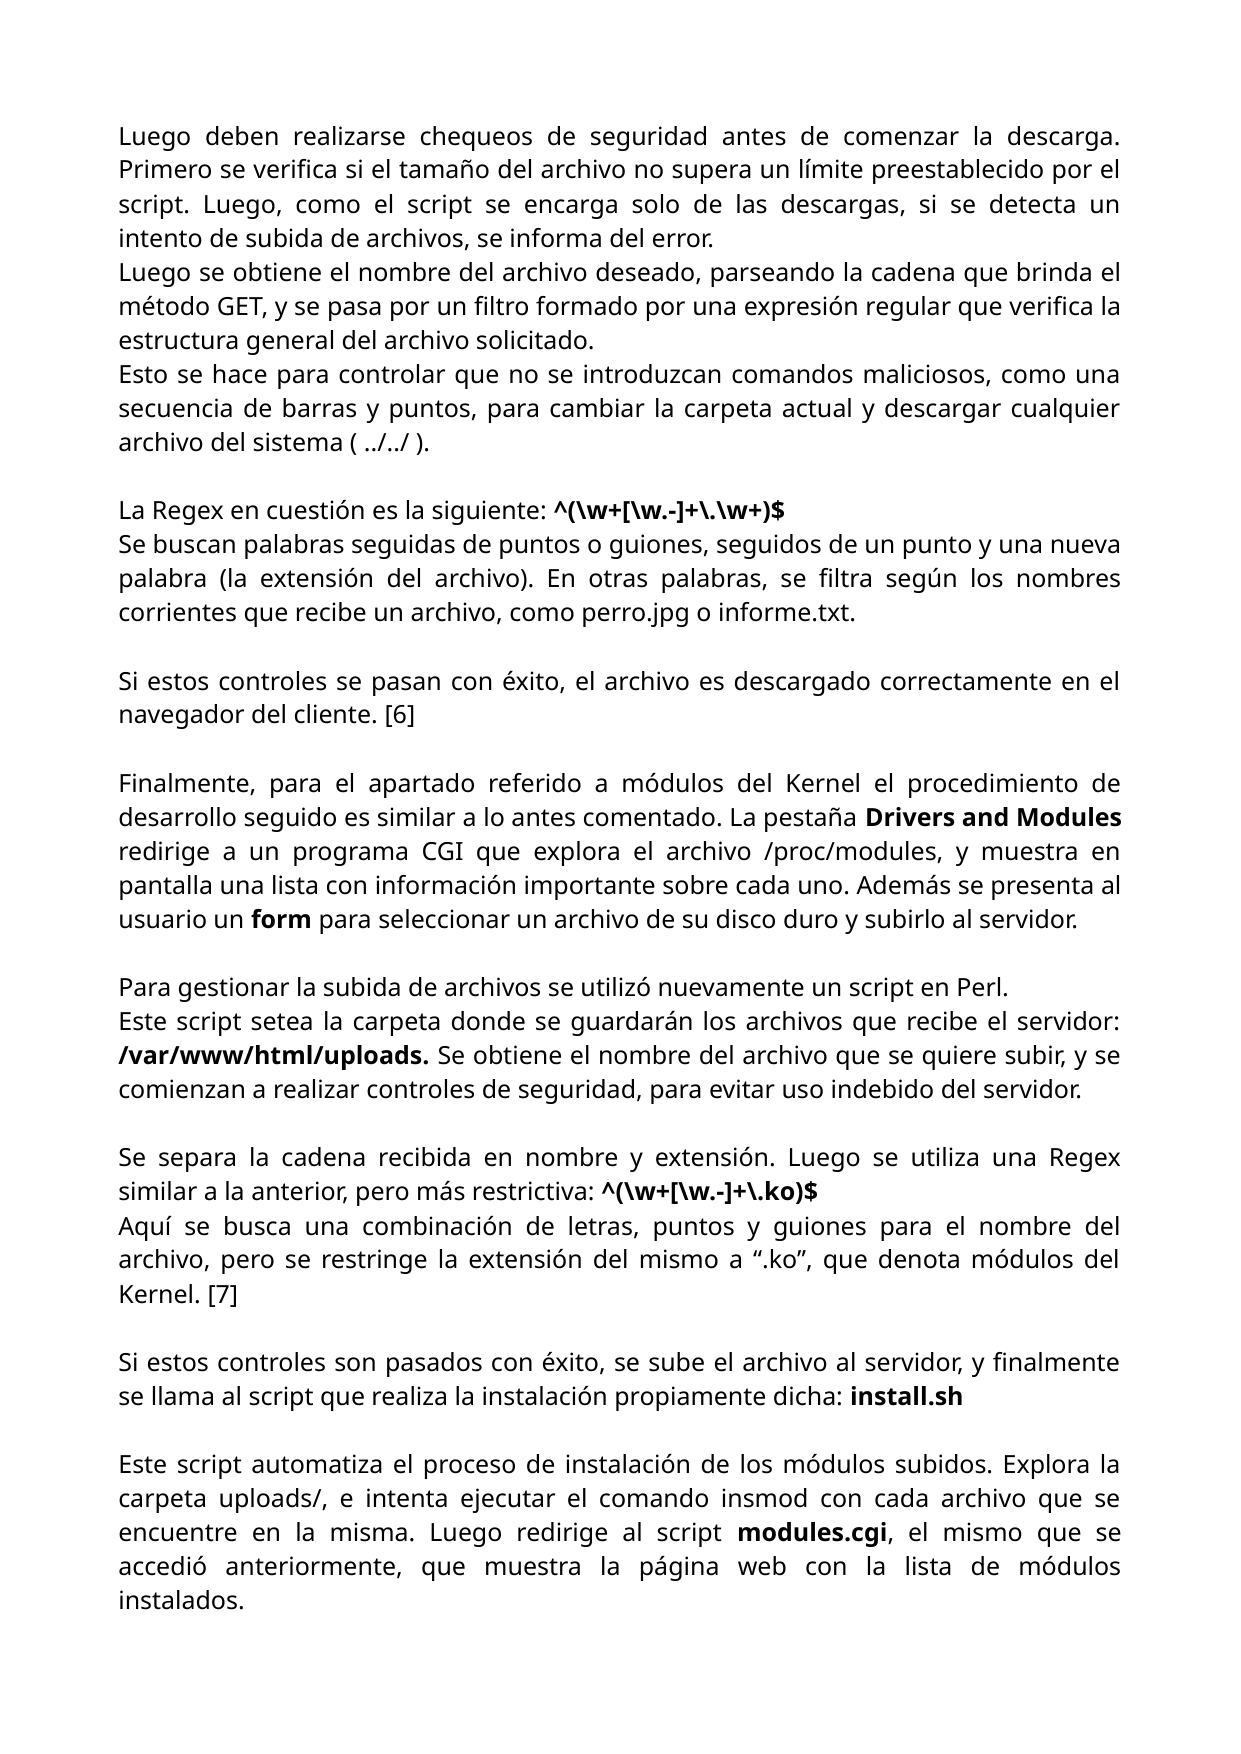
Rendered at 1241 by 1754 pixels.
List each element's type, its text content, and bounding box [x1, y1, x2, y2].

text Para gestionar la subida de archivos se utilizó nuevamente un script en Perl. [118, 970, 1122, 1004]
text Se separa la cadena recibida en nombre y extensión. Luego se utiliza una Regex similar a la anterior, pero más restrictiva: ^(\w+[\w.-]+\.ko)$ [118, 1140, 1122, 1208]
text Luego deben realizarse chequeos de seguridad antes de comenzar la descarga. Primero se verifica si el tamaño del archivo no supera un límite preestablecido por el script. Luego, como el script se encarga solo de las descargas, si se detecta un intento de subida de archivos, se informa del error. [118, 118, 1122, 254]
text Se buscan palabras seguidas de puntos o guiones, seguidos de un punto y una nueva palabra (la extensión del archivo). En otras palabras, se filtra según los nombres corrientes que recibe un archivo, como perro.jpg o informe.txt. [118, 527, 1122, 629]
text Aquí se busca una combinación de letras, puntos y guiones para el nombre del archivo, pero se restringe la extensión del mismo a “.ko”, que denota módulos del Kernel. [7] [118, 1208, 1122, 1310]
text Finalmente, para el apartado referido a módulos del Kernel el procedimiento de desarrollo seguido es similar a lo antes comentado. La pestaña Drivers and Modules redirige a un programa CGI que explora el archivo /proc/modules, y muestra en pantalla una lista con información importante sobre cada uno. Además se presenta al usuario un form para seleccionar un archivo de su disco duro y subirlo al servidor. [118, 765, 1122, 936]
text Si estos controles se pasan con éxito, el archivo es descargado correctamente en el navegador del cliente. [6] [118, 663, 1122, 731]
text Este script setea la carpeta donde se guardarán los archivos que recibe el servidor: /var/www/html/uploads. Se obtiene el nombre del archivo que se quiere subir, y se comienzan a realizar controles de seguridad, para evitar uso indebido del servidor. [118, 1004, 1122, 1106]
text La Regex en cuestión es la siguiente: ^(\w+[\w.-]+\.\w+)$ [118, 493, 1122, 527]
text Si estos controles son pasados con éxito, se sube el archivo al servidor, y finalmente se llama al script que realiza la instalación propiamente dicha: install.sh [118, 1344, 1122, 1412]
text Este script automatiza el proceso de instalación de los módulos subidos. Explora la carpeta uploads/, e intenta ejecutar el comando insmod con cada archivo que se encuentre en la misma. Luego redirige al script modules.cgi, el mismo que se accedió anteriormente, que muestra la página web con la lista de módulos instalados. [118, 1447, 1122, 1617]
text Esto se hace para controlar que no se introduzcan comandos maliciosos, como una secuencia de barras y puntos, para cambiar la carpeta actual y descargar cualquier archivo del sistema ( ../../ ). [118, 357, 1122, 459]
text Luego se obtiene el nombre del archivo deseado, parseando la cadena que brinda el método GET, y se pasa por un filtro formado por una expresión regular que verifica la estructura general del archivo solicitado. [118, 254, 1122, 357]
